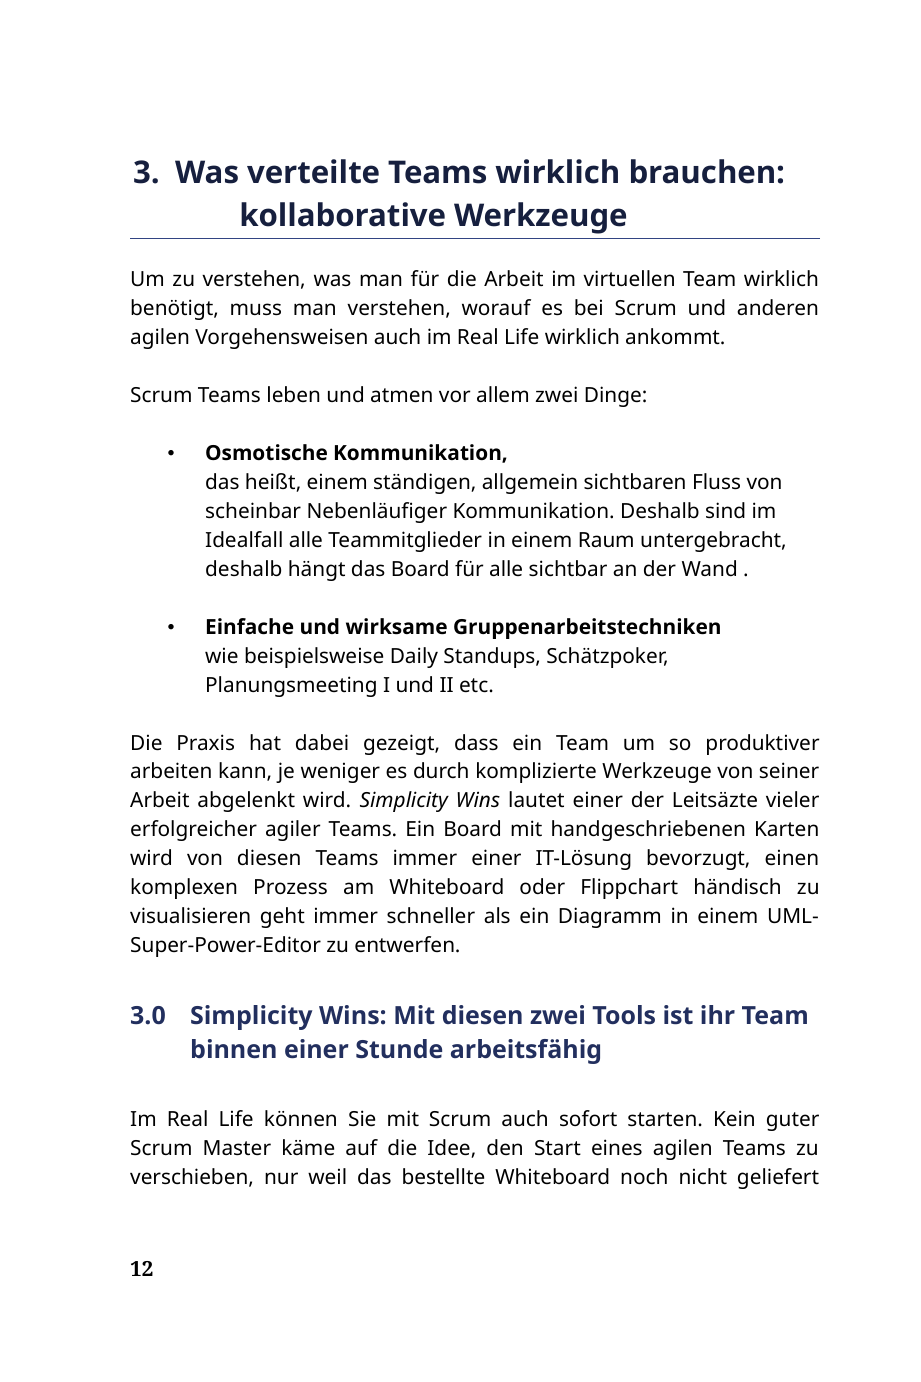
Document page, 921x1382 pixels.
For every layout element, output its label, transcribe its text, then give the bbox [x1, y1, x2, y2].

list Einfache und wirksame Gruppenarbeitstechniken wie beispielsweise Daily Standups, Schätzpoker, Planungsmeeting I und II etc. [167, 590, 820, 698]
subtitle Was verteilte Teams wirklich brauchen: kollaborative Werkzeuge [130, 148, 820, 238]
text Im Real Life können Sie mit Scrum auch sofort starten. Kein guter Scrum Master käme auf die Idee, den Start eines agilen Teams zu verschieben, nur weil das bestellte Whiteboard noch nicht geliefert [130, 1084, 820, 1190]
subtitle Simplicity Wins: Mit diesen zwei Tools ist ihr Team binnen einer Stunde arbeitsfähig [130, 997, 820, 1066]
text Um zu verstehen, was man für die Arbeit im virtuellen Team wirklich benötigt, muss man verstehen, worauf es bei Scrum und anderen agilen Vorgehensweisen auch im Real Life wirklich ankommt. [130, 239, 820, 350]
text Die Praxis hat dabei gezeigt, dass ein Team um so produktiver arbeiten kann, je weniger es durch komplizierte Werkzeuge von seiner Arbeit abgelenkt wird. Simplicity Wins lautet einer der Leitsäzte vieler erfolgreicher agiler Teams. Ein Board mit handgeschriebenen Karten wird von diesen Teams immer einer IT-Lösung bevorzugt, einen komplexen Prozess am Whiteboard oder Flippchart händisch zu visualisieren geht immer schneller als ein Diagramm in einem UML-Super-Power-Editor zu entwerfen. [130, 706, 820, 958]
text Scrum Teams leben und atmen vor allem zwei Dinge: [130, 358, 820, 408]
list Osmotische Kommunikation, das heißt, einem ständigen, allgemein sichtbaren Fluss von scheinbar Nebenläufiger Kommunikation. Deshalb sind im Idealfall alle Teammitglieder in einem Raum untergebracht, deshalb hängt das Board für alle sichtbar an der Wand . [167, 416, 820, 582]
